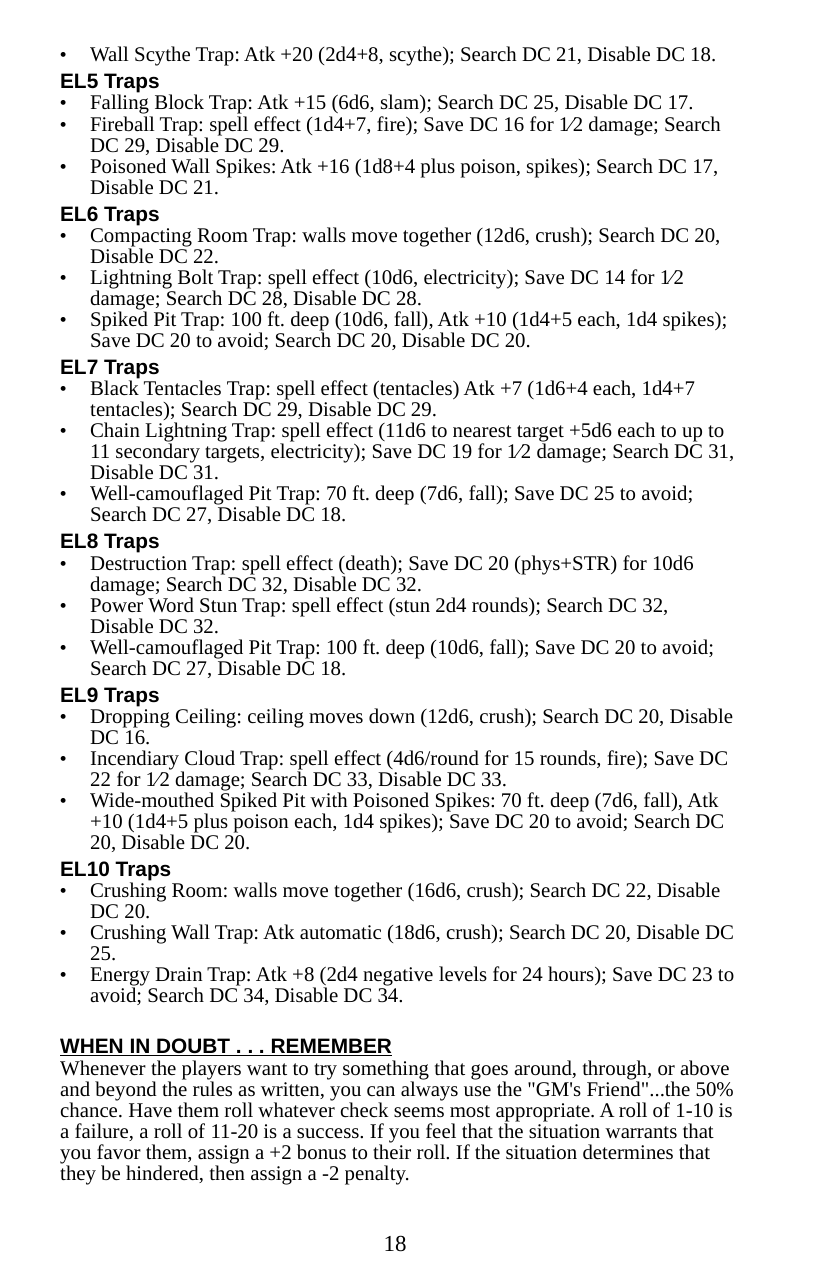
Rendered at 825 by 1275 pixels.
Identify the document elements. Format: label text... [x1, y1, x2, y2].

subtitle EL6 Traps [60, 204, 735, 225]
subtitle EL10 Traps [60, 860, 735, 881]
list Fireball Trap: spell effect (1d4+7, fire); Save DC 16 for 1⁄2 damage; Search DC 29, Disable DC 29. [60, 114, 735, 156]
list Incendiary Cloud Trap: spell effect (4d6/round for 15 rounds, fire); Save DC 22 for 1⁄2 damage; Search DC 33, Disable DC 33. [60, 748, 735, 791]
list Wall Scythe Trap: Atk +20 (2d4+8, scythe); Search DC 21, Disable DC 18. [60, 45, 735, 66]
list Falling Block Trap: Atk +15 (6d6, slam); Search DC 25, Disable DC 17. [60, 93, 735, 114]
list Power Word Stun Trap: spell effect (stun 2d4 rounds); Search DC 32, Disable DC 32. [60, 595, 735, 637]
subtitle EL8 Traps [60, 532, 735, 553]
subtitle EL5 Traps [60, 72, 735, 93]
list Black Tentacles Trap: spell effect (tentacles) Atk +7 (1d6+4 each, 1d4+7 tentacles); Search DC 29, Disable DC 29. [60, 379, 735, 421]
list Destruction Trap: spell effect (death); Save DC 20 (phys+STR) for 10d6 damage; Search DC 32, Disable DC 32. [60, 553, 735, 595]
subtitle When in Doubt . . . Remember [60, 1037, 735, 1058]
list Dropping Ceiling: ceiling moves down (12d6, crush); Search DC 20, Disable DC 16. [60, 706, 735, 748]
list Chain Lightning Trap: spell effect (11d6 to nearest target +5d6 each to up to 11 secondary targets, electricity); Save DC 19 for 1⁄2 damage; Search DC 31, Disable DC 31. [60, 421, 735, 484]
subtitle EL9 Traps [60, 685, 735, 706]
list Well-camouflaged Pit Trap: 100 ft. deep (10d6, fall); Save DC 20 to avoid; Search DC 27, Disable DC 18. [60, 637, 735, 679]
subtitle EL7 Traps [60, 358, 735, 379]
list Lightning Bolt Trap: spell effect (10d6, electricity); Save DC 14 for 1⁄2 damage; Search DC 28, Disable DC 28. [60, 267, 735, 309]
list Compacting Room Trap: walls move together (12d6, crush); Search DC 20, Disable DC 22. [60, 225, 735, 267]
list Poisoned Wall Spikes: Atk +16 (1d8+4 plus poison, spikes); Search DC 17, Disable DC 21. [60, 156, 735, 198]
list Energy Drain Trap: Atk +8 (2d4 negative levels for 24 hours); Save DC 23 to avoid; Search DC 34, Disable DC 34. [60, 965, 735, 1007]
list Well-camouflaged Pit Trap: 70 ft. deep (7d6, fall); Save DC 25 to avoid; Search DC 27, Disable DC 18. [60, 484, 735, 526]
list Crushing Wall Trap: Atk automatic (18d6, crush); Search DC 20, Disable DC 25. [60, 923, 735, 965]
list Crushing Room: walls move together (16d6, crush); Search DC 22, Disable DC 20. [60, 881, 735, 923]
text Whenever the players want to try something that goes around, through, or above and beyond the rules as written, you can always use the "GM's Friend"...the 50% chance. Have them roll whatever check seems most appropriate. A roll of 1-10 is a failure, a roll of 11-20 is a success. If you feel that the situation warrants that you favor them, assign a +2 bonus to their roll. If the situation determines that they be hindered, then assign a -2 penalty. [60, 1058, 735, 1184]
list Spiked Pit Trap: 100 ft. deep (10d6, fall), Atk +10 (1d4+5 each, 1d4 spikes); Save DC 20 to avoid; Search DC 20, Disable DC 20. [60, 309, 735, 352]
list Wide-mouthed Spiked Pit with Poisoned Spikes: 70 ft. deep (7d6, fall), Atk +10 (1d4+5 plus poison each, 1d4 spikes); Save DC 20 to avoid; Search DC 20, Disable DC 20. [60, 791, 735, 854]
